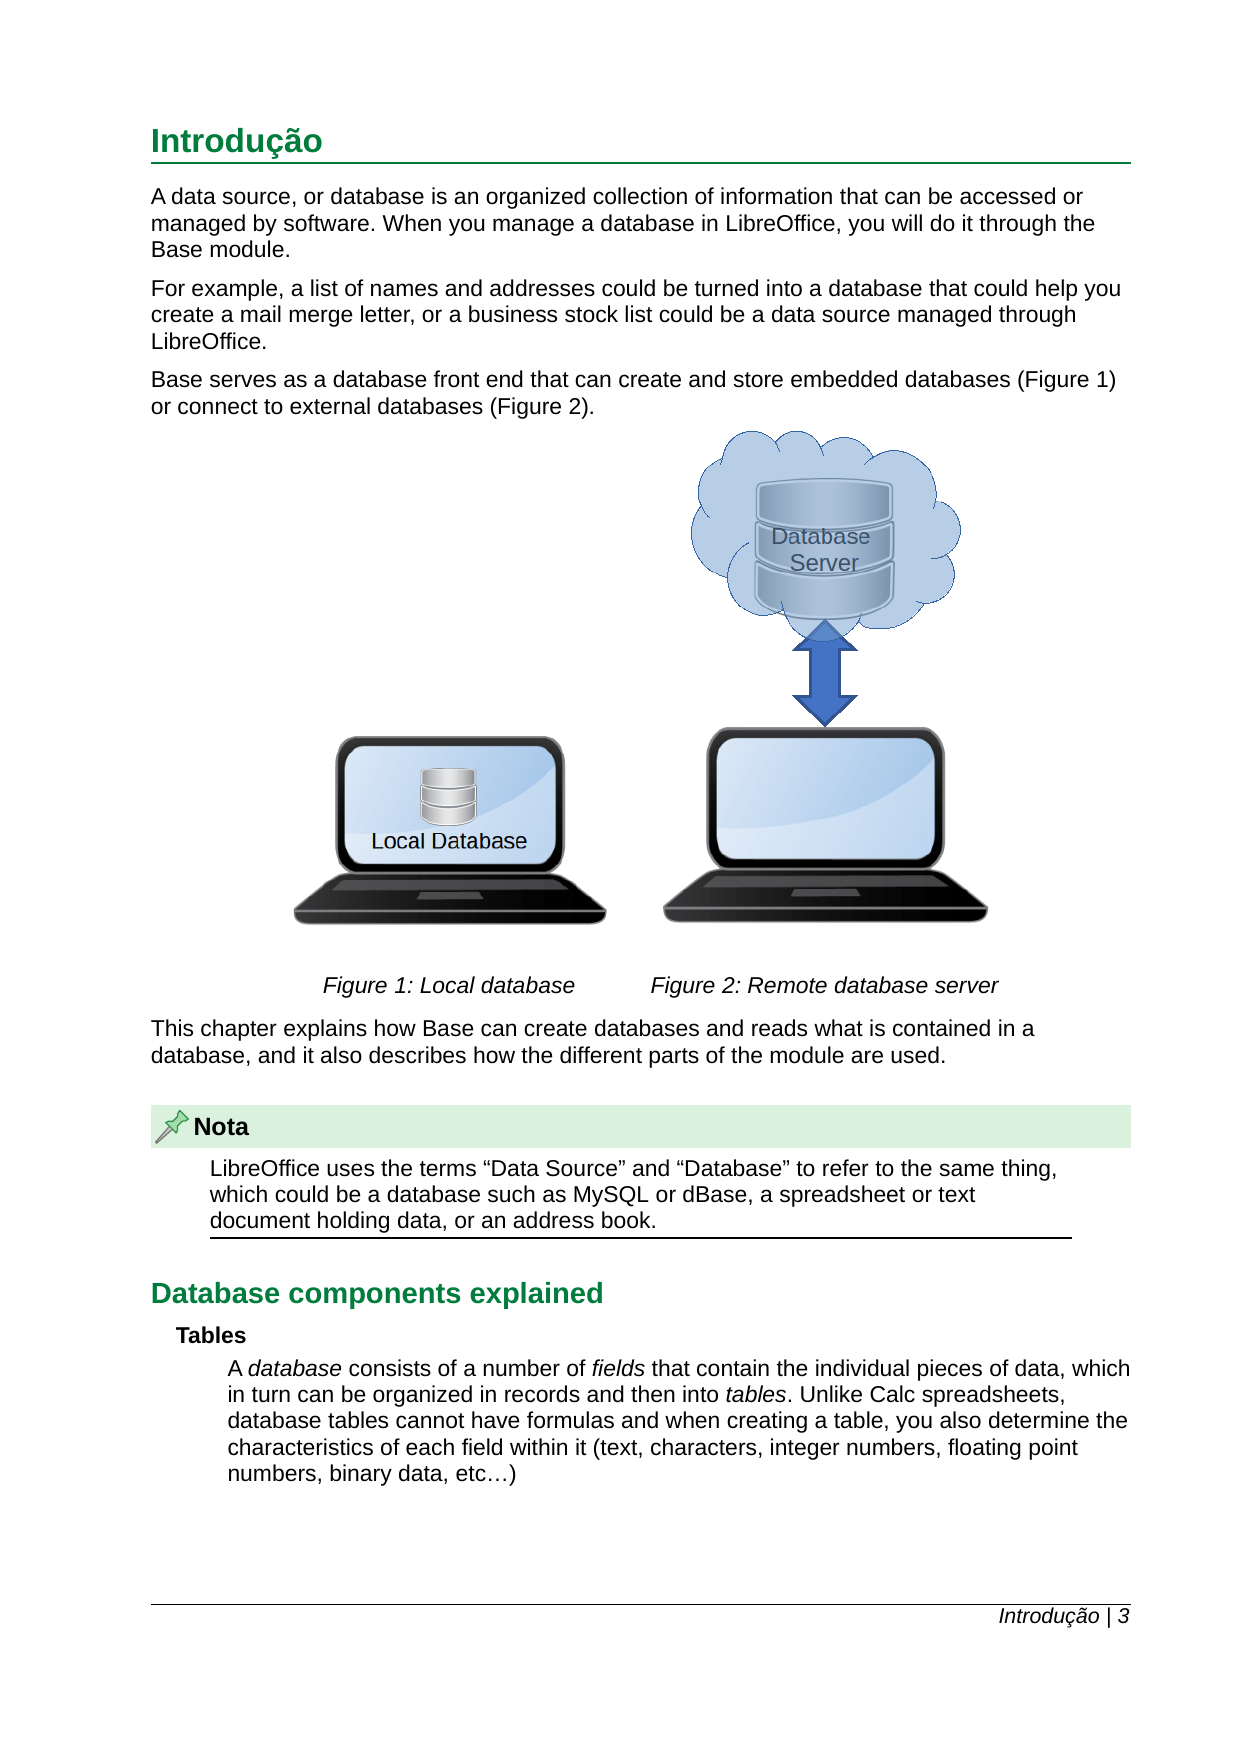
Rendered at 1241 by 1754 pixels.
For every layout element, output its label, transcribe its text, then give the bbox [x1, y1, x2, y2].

text This chapter explains how Base can create databases and reads what is contained in a database, and it also describes how the different parts of the module are used. [151, 1015, 1131, 1068]
text Figure 1: Local database [279, 972, 621, 998]
text A data source, or database is an organized collection of information that can be accessed or managed by software. When you manage a database in LibreOffice, you will do it through the Base module. [151, 183, 1131, 262]
subtitle Nota [151, 1105, 1131, 1148]
text For example, a list of names and addresses could be turned into a database that could help you create a mail merge letter, or a business stock list could be a data source managed through LibreOffice. [151, 275, 1131, 354]
text A database consists of a number of fields that contain the individual pieces of data, which in turn can be organized in records and then into tables. Unlike Calc spreadsheets, database tables cannot have formulas and when creating a table, you also determine the characteristics of each field within it (text, characters, integer numbers, floating point numbers, binary data, etc…) [227, 1354, 1131, 1486]
picture [648, 431, 1003, 960]
text Tables [176, 1322, 1131, 1348]
subtitle Introdução [151, 121, 1131, 162]
text Figure 2: Remote database server [648, 972, 1002, 998]
text LibreOffice uses the terms “Data Source” and “Database” to refer to the same thing, which could be a database such as MySQL or dBase, a spreadsheet or text document holding data, or an address book. [209, 1154, 1072, 1239]
subtitle Database components explained [151, 1276, 1131, 1309]
text Base serves as a database front end that can create and store embedded databases (Figure 1) or connect to external databases (Figure 2). [151, 366, 1131, 419]
picture [279, 722, 621, 960]
